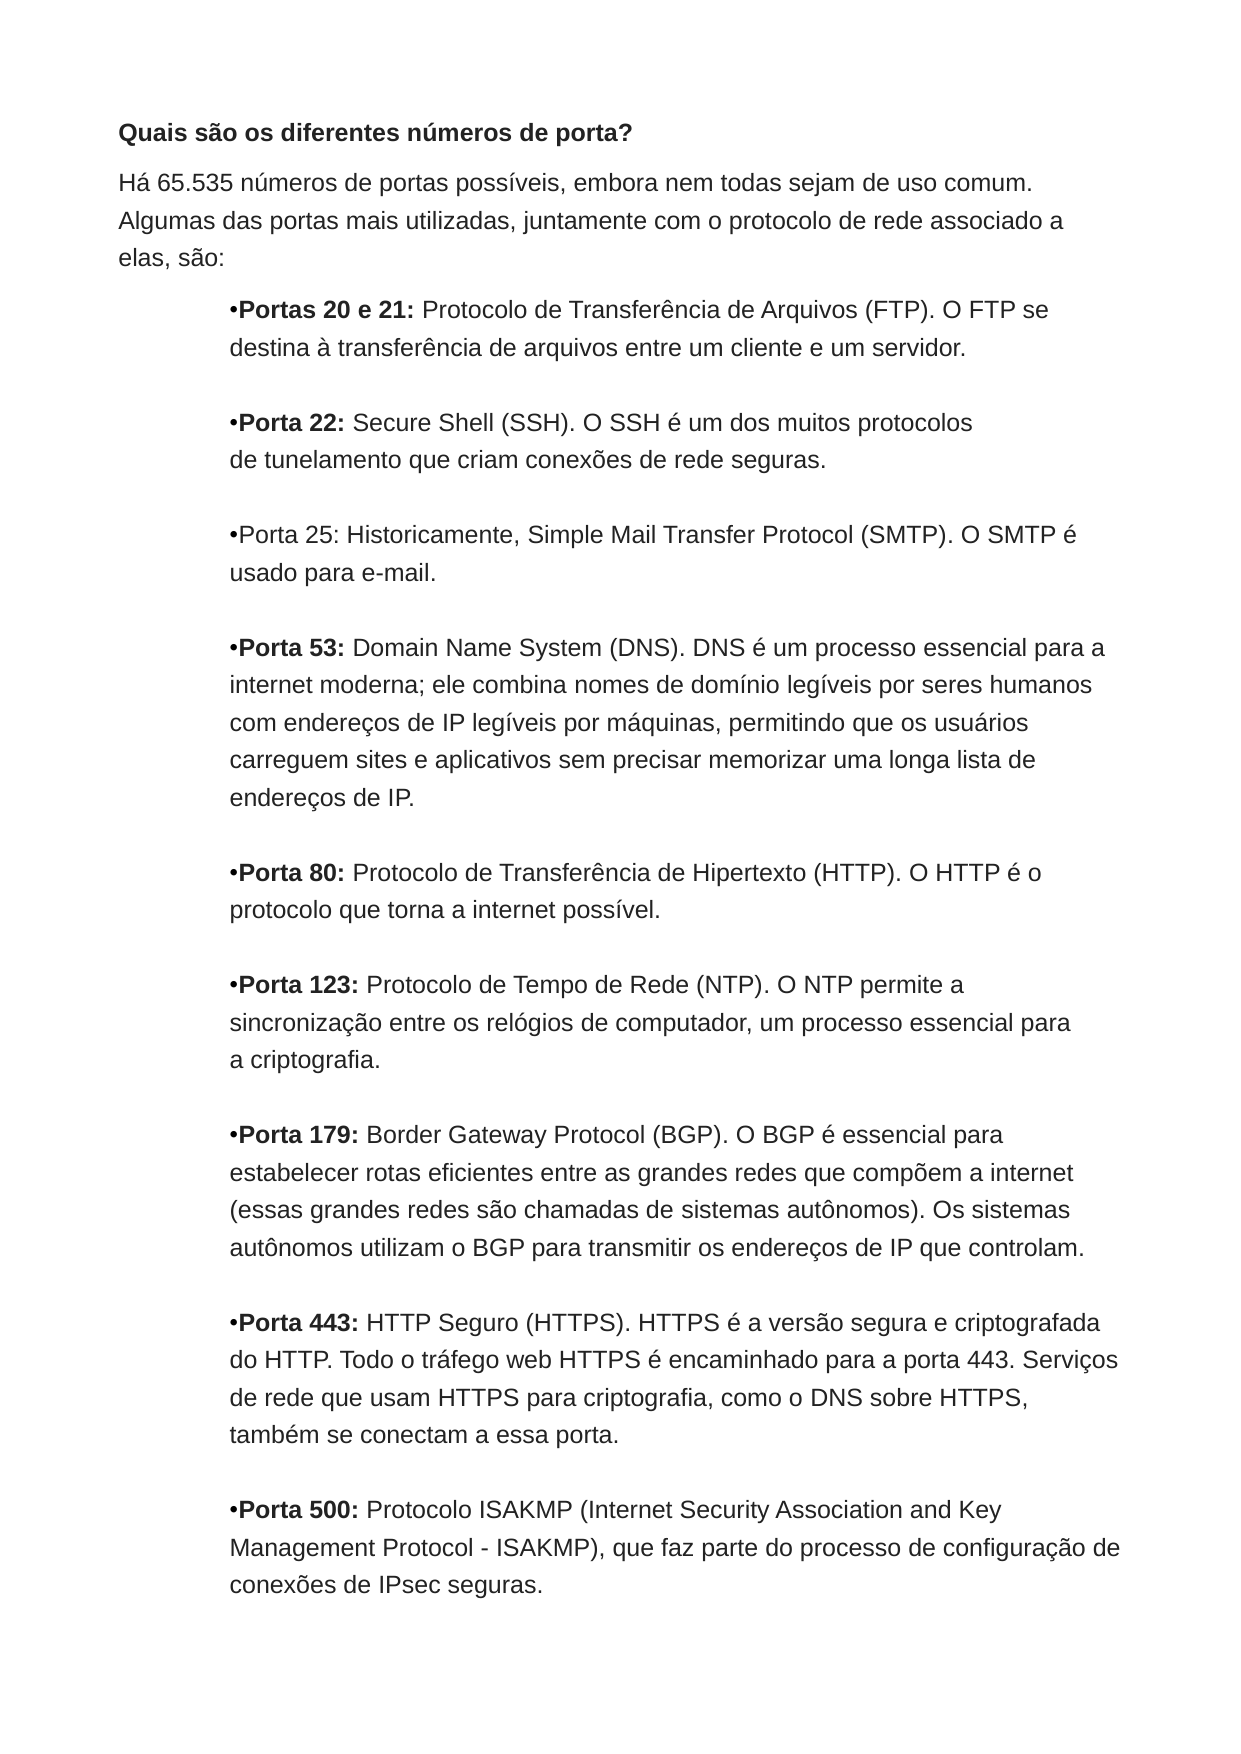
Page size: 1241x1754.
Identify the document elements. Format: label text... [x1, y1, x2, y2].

list Porta 80: Protocolo de Transferência de Hipertexto (HTTP). O HTTP é o protocolo que torna a internet possível. [156, 849, 1122, 924]
list Porta 22: Secure Shell (SSH). O SSH é um dos muitos protocolos de tunelamento que criam conexões de rede seguras. [156, 399, 1122, 474]
list Porta 25: Historicamente, Simple Mail Transfer Protocol (SMTP). O SMTP é usado para e-mail. [156, 511, 1122, 586]
list Porta 443: HTTP Seguro (HTTPS). HTTPS é a versão segura e criptografada do HTTP. Todo o tráfego web HTTPS é encaminhado para a porta 443. Serviços de rede que usam HTTPS para criptografia, como o DNS sobre HTTPS, também se conectam a essa porta. [156, 1299, 1122, 1449]
list Porta 179: Border Gateway Protocol (BGP). O BGP é essencial para estabelecer rotas eficientes entre as grandes redes que compõem a internet (essas grandes redes são chamadas de sistemas autônomos). Os sistemas autônomos utilizam o BGP para transmitir os endereços de IP que controlam. [156, 1111, 1122, 1261]
list Portas 20 e 21: Protocolo de Transferência de Arquivos (FTP). O FTP se destina à transferência de arquivos entre um cliente e um servidor. [156, 286, 1122, 361]
subtitle Quais são os diferentes números de porta? [118, 118, 1122, 147]
list Porta 500: Protocolo ISAKMP (Internet Security Association and Key Management Protocol - ISAKMP), que faz parte do processo de configuração de conexões de IPsec seguras. [156, 1486, 1122, 1599]
list Porta 123: Protocolo de Tempo de Rede (NTP). O NTP permite a sincronização entre os relógios de computador, um processo essencial para a criptografia. [156, 961, 1122, 1074]
list Porta 53: Domain Name System (DNS). DNS é um processo essencial para a internet moderna; ele combina nomes de domínio legíveis por seres humanos com endereços de IP legíveis por máquinas, permitindo que os usuários carreguem sites e aplicativos sem precisar memorizar uma longa lista de endereços de IP. [156, 624, 1122, 811]
text Há 65.535 números de portas possíveis, embora nem todas sejam de uso comum. Algumas das portas mais utilizadas, juntamente com o protocolo de rede associado a elas, são: [118, 159, 1122, 272]
